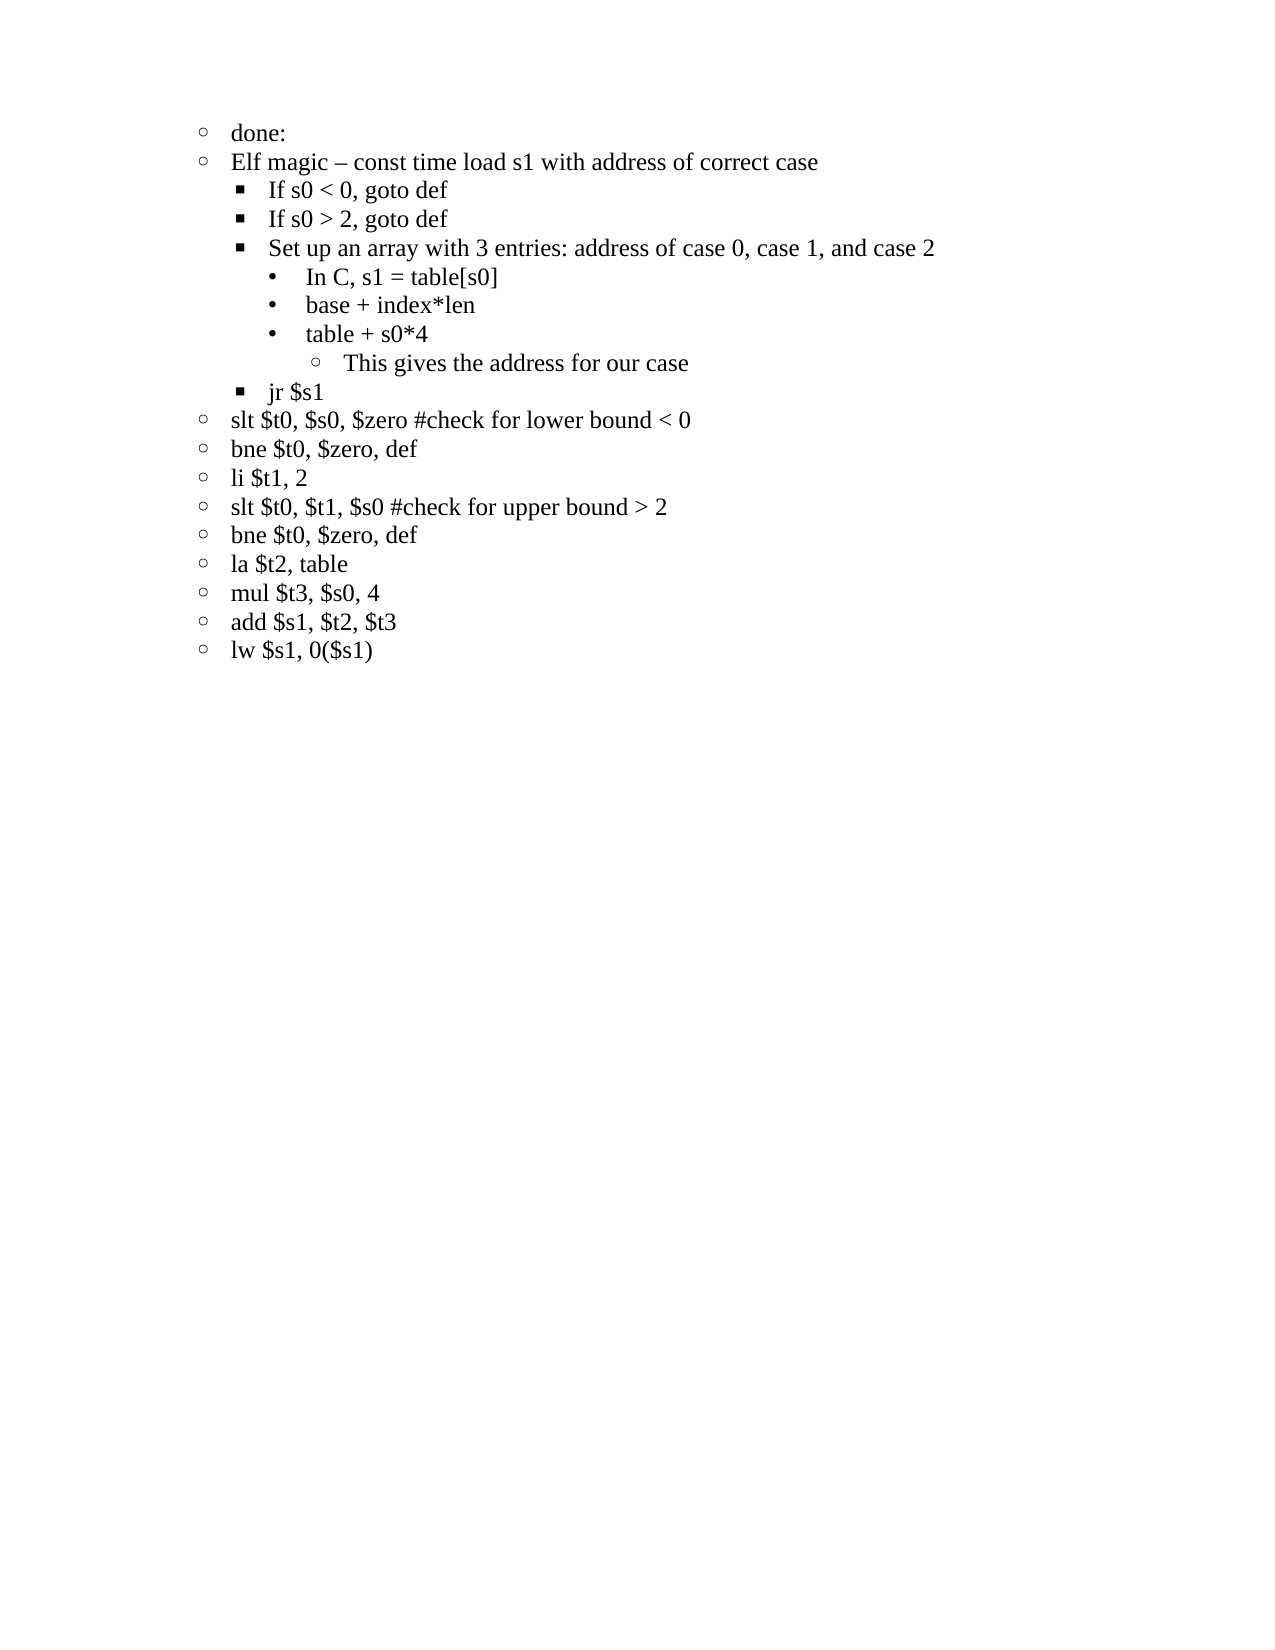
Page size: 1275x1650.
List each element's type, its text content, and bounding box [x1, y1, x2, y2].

list If s0 > 2, goto def [231, 204, 1157, 233]
list add $s1, $t2, $t3 [193, 607, 1157, 636]
list slt $t0, $s0, $zero #check for lower bound < 0 [193, 406, 1157, 434]
list Elf magic – const time load s1 with address of correct case [193, 147, 1157, 176]
list la $t2, table [193, 549, 1157, 578]
list table + s0*4 [268, 319, 1157, 348]
list lw $s1, 0($s1) [193, 636, 1157, 664]
list This gives the address for our case [306, 348, 1157, 377]
list done: [193, 118, 1157, 147]
list base + index*len [268, 291, 1157, 319]
list In C, s1 = table[s0] [268, 262, 1157, 291]
list jr $s1 [231, 377, 1157, 406]
list mul $t3, $s0, 4 [193, 578, 1157, 607]
list li $t1, 2 [193, 463, 1157, 492]
list If s0 < 0, goto def [231, 176, 1157, 204]
list Set up an array with 3 entries: address of case 0, case 1, and case 2 [231, 233, 1157, 262]
list bne $t0, $zero, def [193, 521, 1157, 549]
list slt $t0, $t1, $s0 #check for upper bound > 2 [193, 492, 1157, 521]
list bne $t0, $zero, def [193, 434, 1157, 463]
